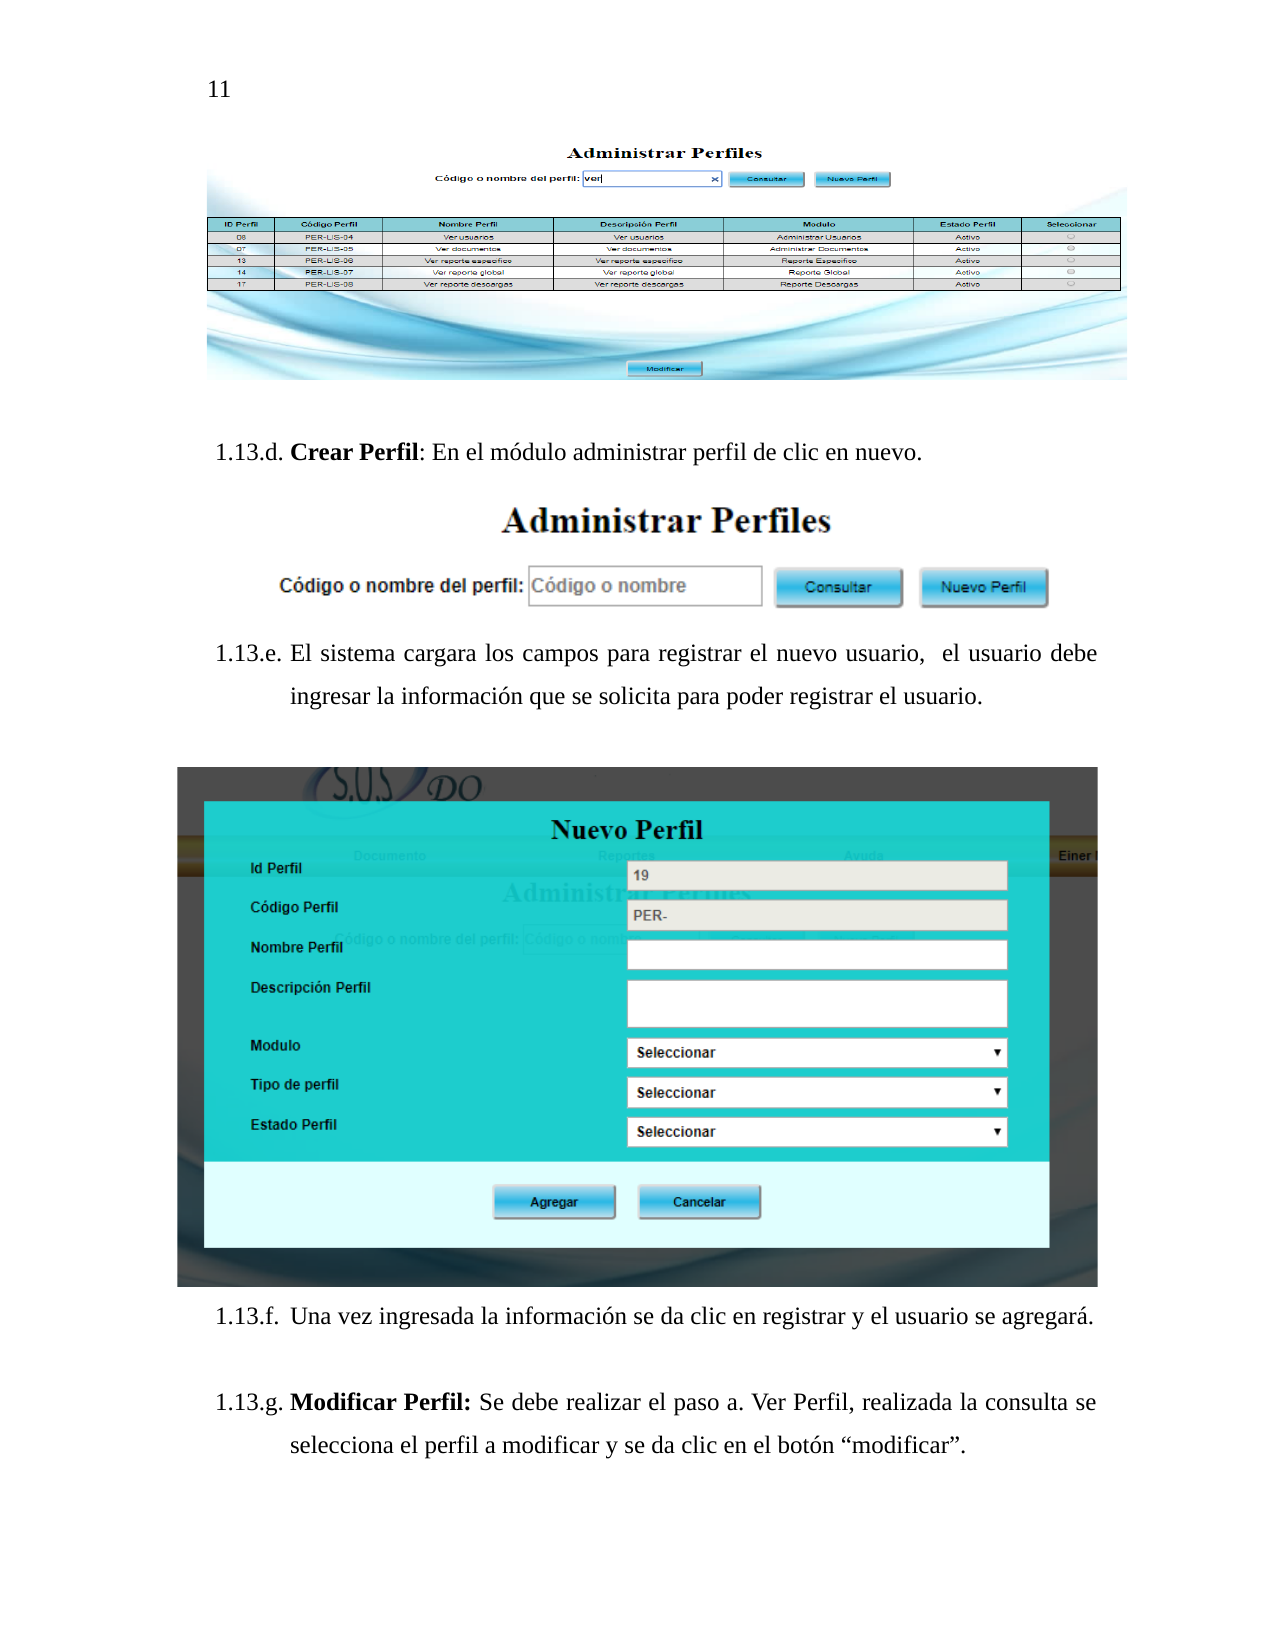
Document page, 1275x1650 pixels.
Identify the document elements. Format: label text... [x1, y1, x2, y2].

list Modificar Perfil: Se debe realizar el paso a. Ver Perfil, realizada la consulta se selecciona el perfil a modificar y se da clic en el botón “modificar”. [215, 1387, 1098, 1459]
list El sistema cargara los campos para registrar el nuevo usuario, el usuario debe ingresar la información que se solicita para poder registrar el usuario. [215, 638, 1098, 710]
list Crear Perfil: En el módulo administrar perfil de clic en nuevo. [215, 437, 1098, 466]
list Una vez ingresada la información se da clic en registrar y el usuario se agregará. [215, 1301, 1098, 1330]
